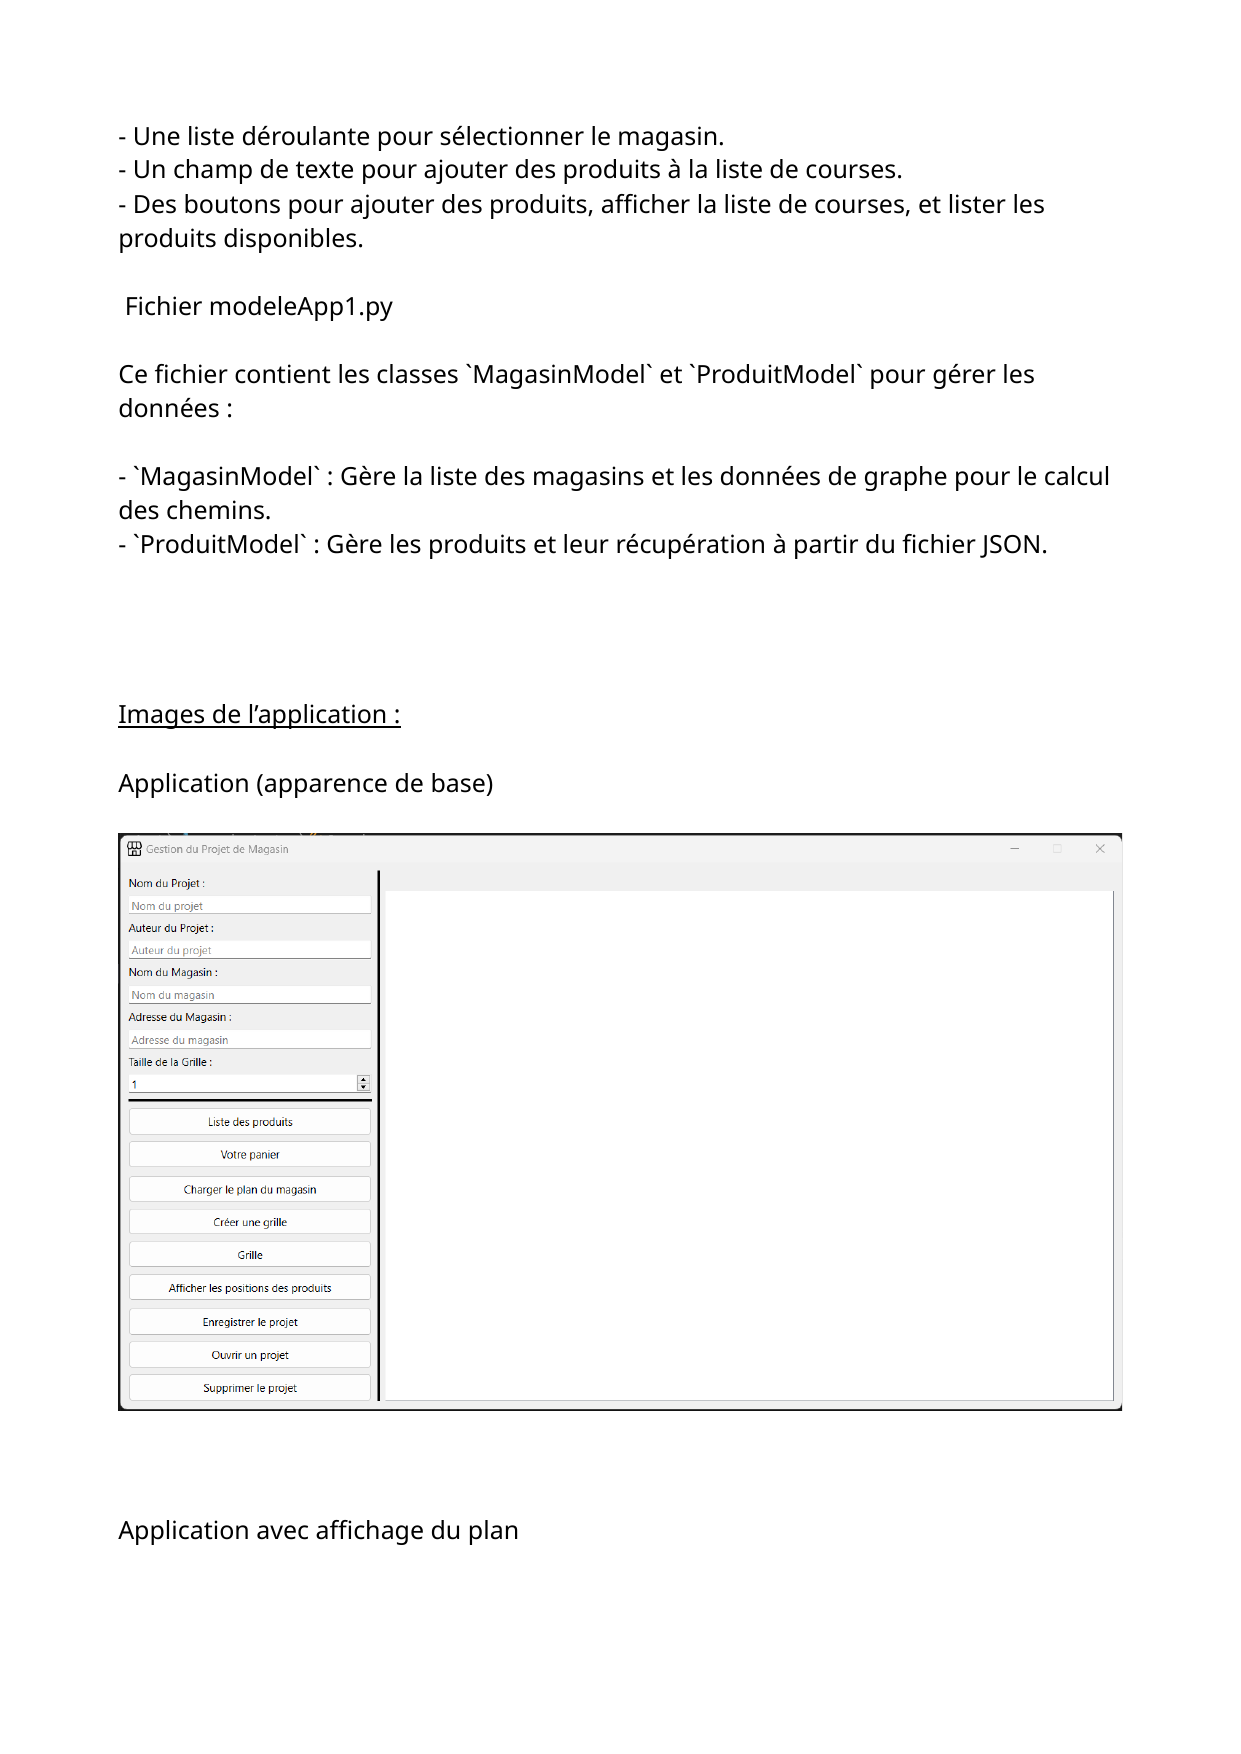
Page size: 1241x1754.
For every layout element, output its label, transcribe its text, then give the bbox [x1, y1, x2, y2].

text Ce fichier contient les classes `MagasinModel` et `ProduitModel` pour gérer les données : [118, 357, 1122, 425]
text - Un champ de texte pour ajouter des produits à la liste de courses. [118, 152, 1122, 186]
text - `MagasinModel` : Gère la liste des magasins et les données de graphe pour le calcul des chemins. [118, 459, 1122, 527]
text Application avec affichage du plan [118, 1513, 1122, 1547]
text Fichier modeleApp1.py [118, 288, 1122, 322]
text - `ProduitModel` : Gère les produits et leur récupération à partir du fichier JSON. [118, 527, 1122, 561]
text Images de l’application : [118, 697, 1122, 731]
picture [118, 833, 1123, 1411]
text - Une liste déroulante pour sélectionner le magasin. [118, 118, 1122, 152]
text - Des boutons pour ajouter des produits, afficher la liste de courses, et lister les produits disponibles. [118, 186, 1122, 254]
text Application (apparence de base) [118, 765, 1122, 799]
